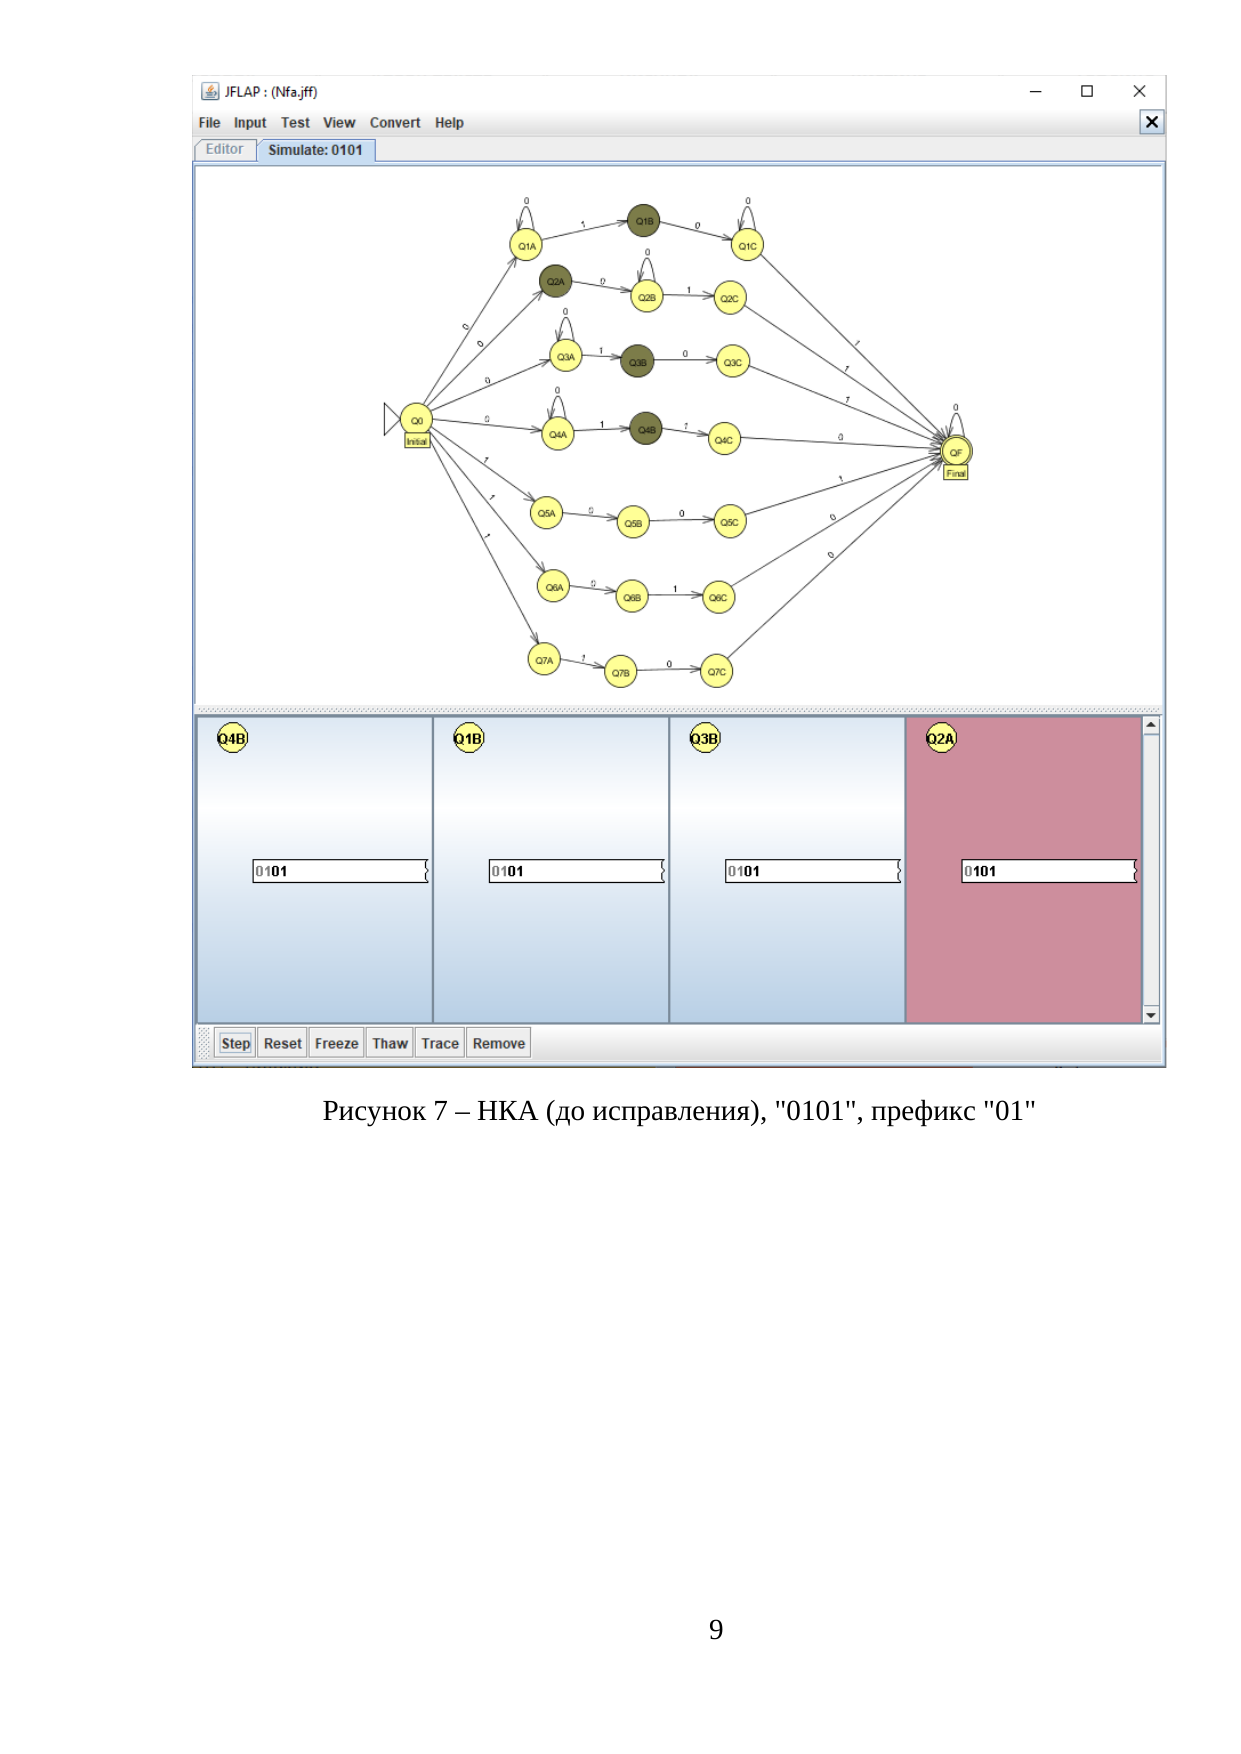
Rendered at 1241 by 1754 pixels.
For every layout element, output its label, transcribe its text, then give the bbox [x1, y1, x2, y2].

text Рисунок 7 – НКА (до исправления), "0101", префикс "01" [177, 1093, 1181, 1127]
picture [192, 75, 1167, 1068]
